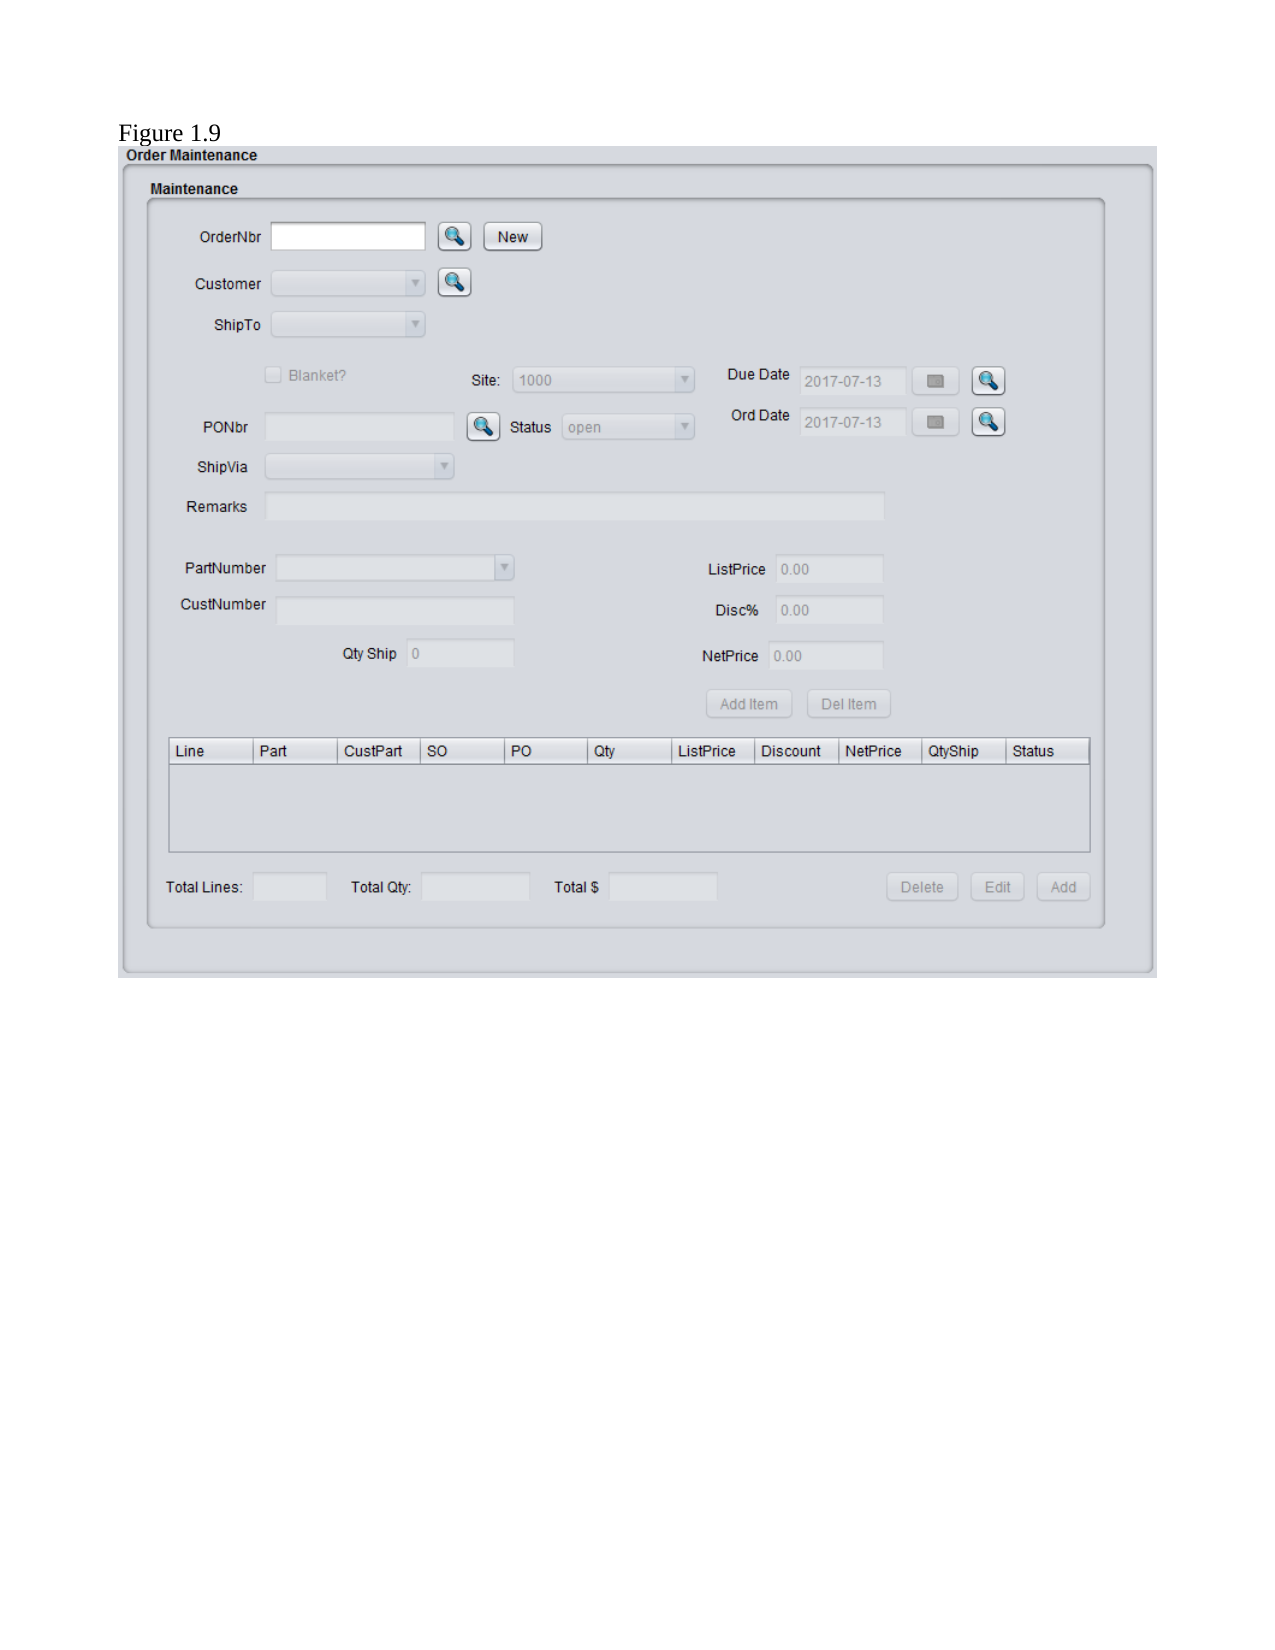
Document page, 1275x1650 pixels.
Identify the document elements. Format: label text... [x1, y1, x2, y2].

text Figure 1.9 [118, 118, 1157, 146]
picture [118, 146, 1157, 978]
